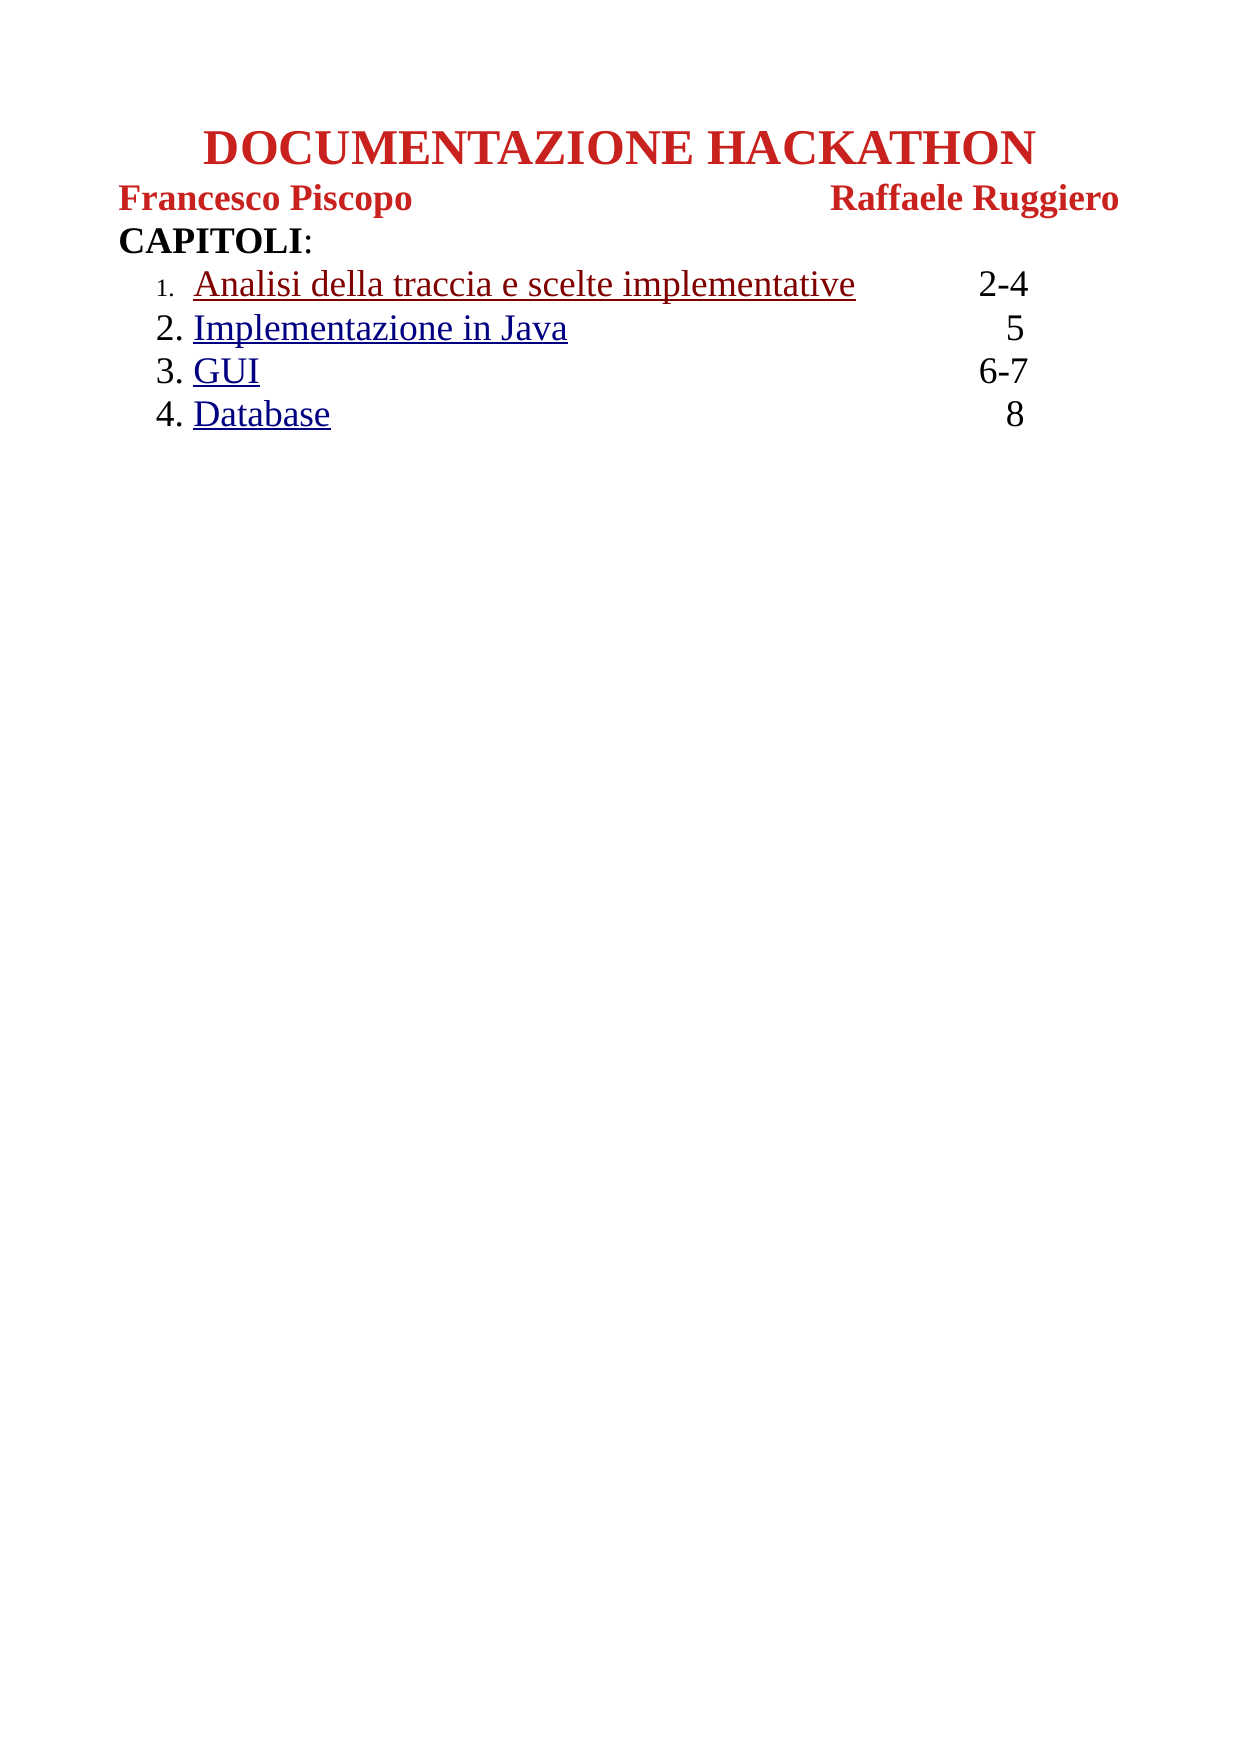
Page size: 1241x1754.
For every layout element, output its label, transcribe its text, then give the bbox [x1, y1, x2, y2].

list Implementazione in Java 5 [156, 305, 1122, 348]
list Analisi della traccia e scelte implementative 2-4 [156, 262, 1122, 305]
list Database 8 [156, 391, 1122, 434]
text DOCUMENTAZIONE HACKATHON [118, 118, 1122, 176]
list GUI 6-7 [156, 348, 1122, 391]
text CAPITOLI: [118, 219, 1122, 262]
text Francesco Piscopo Raffaele Ruggiero [118, 176, 1122, 219]
